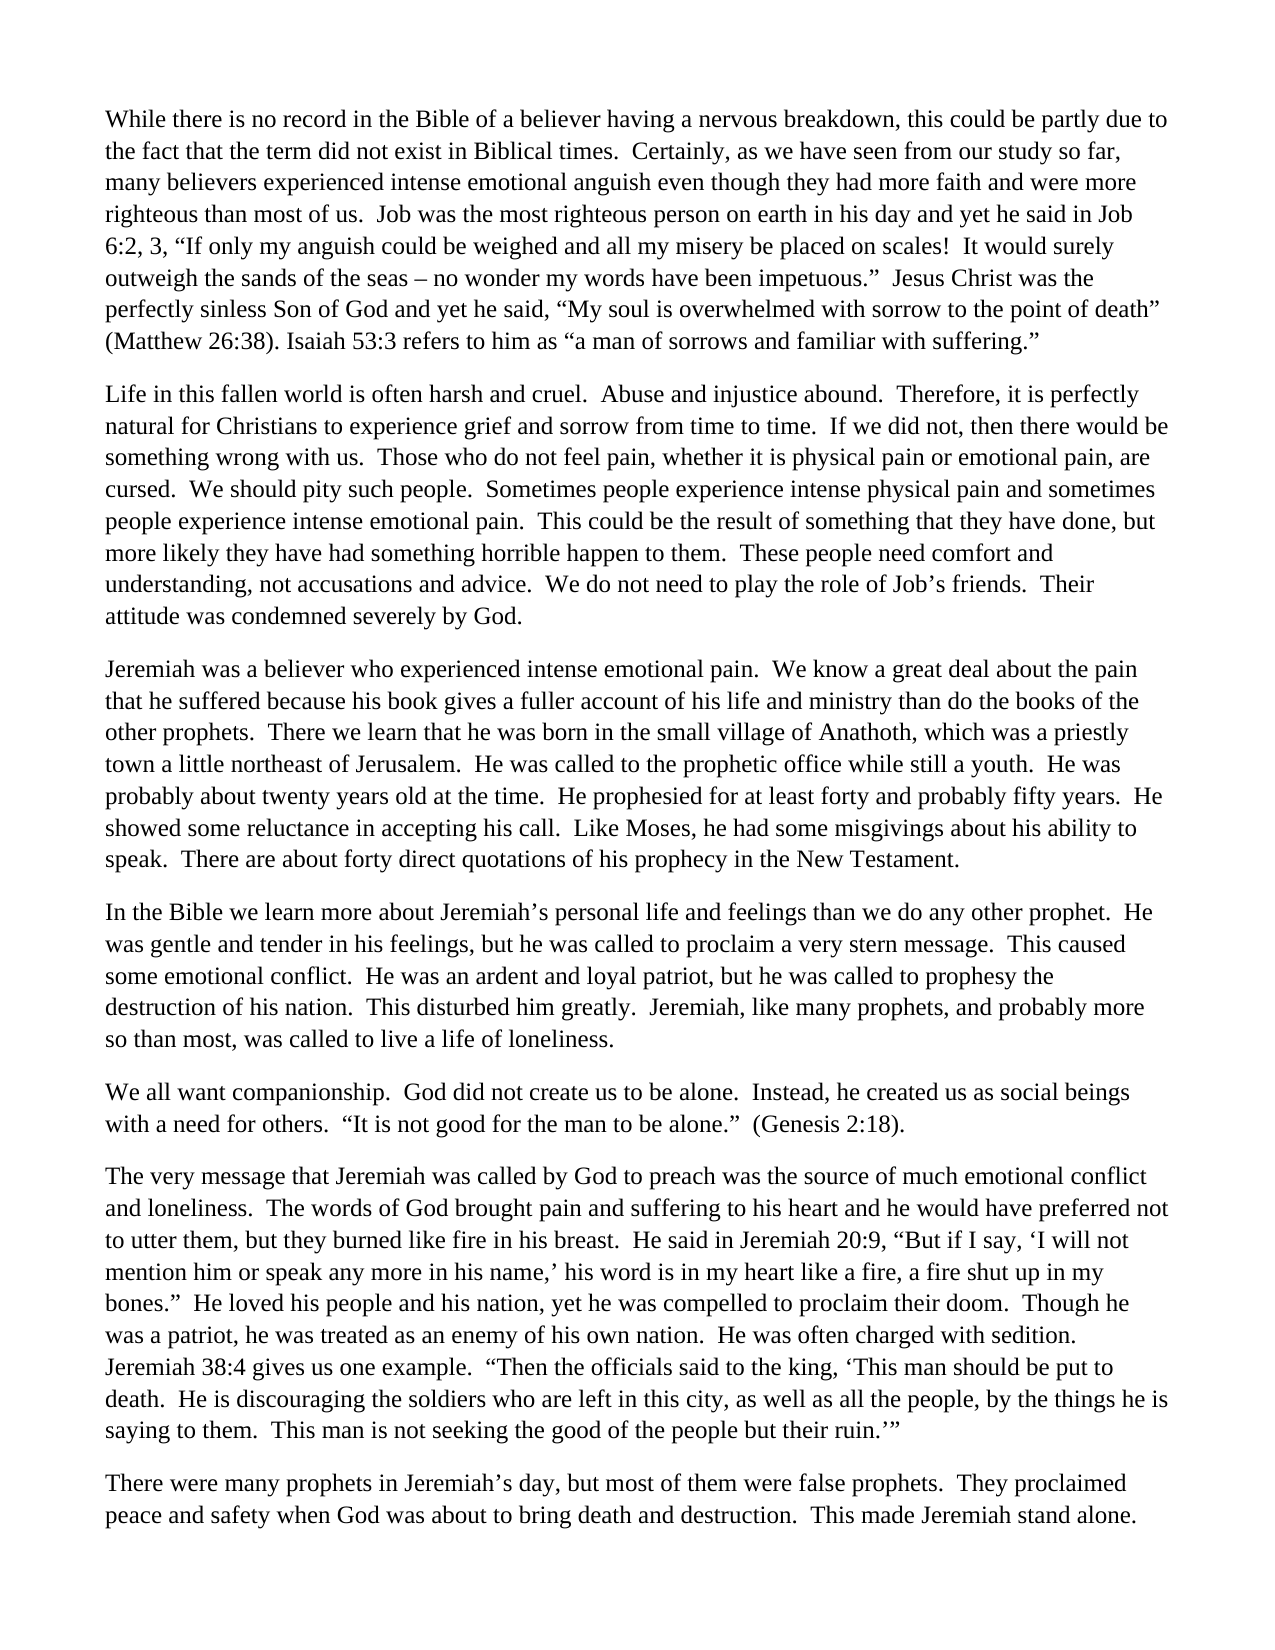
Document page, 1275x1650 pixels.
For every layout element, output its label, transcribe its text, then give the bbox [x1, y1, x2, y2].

text We all want companionship. God did not create us to be alone. Instead, he created us as social beings with a need for others. “It is not good for the man to be alone.” (Genesis 2:18). [105, 1078, 1170, 1137]
text There were many prophets in Jeremiah’s day, but most of them were false prophets. They proclaimed peace and safety when God was about to bring death and destruction. This made Jeremiah stand alone. [105, 1469, 1170, 1528]
text While there is no record in the Bible of a believer having a nervous breakdown, this could be partly due to the fact that the term did not exist in Biblical times. Certainly, as we have seen from our study so far, many believers experienced intense emotional anguish even though they had more faith and were more righteous than most of us. Job was the most righteous person on earth in his day and yet he said in Job 6:2, 3, “If only my anguish could be weighed and all my misery be placed on scales! It would surely outweigh the sands of the seas – no wonder my words have been impetuous.” Jesus Christ was the perfectly sinless Son of God and yet he said, “My soul is overwhelmed with sorrow to the point of death” (Matthew 26:38). Isaiah 53:3 refers to him as “a man of sorrows and familiar with suffering.” [105, 105, 1170, 355]
text The very message that Jeremiah was called by God to preach was the source of much emotional conflict and loneliness. The words of God brought pain and suffering to his heart and he would have preferred not to utter them, but they burned like fire in his breast. He said in Jeremiah 20:9, “But if I say, ‘I will not mention him or speak any more in his name,’ his word is in my heart like a fire, a fire shut up in my bones.” He loved his people and his nation, yet he was compelled to proclaim their doom. Though he was a patriot, he was treated as an enemy of his own nation. He was often charged with sedition. Jeremiah 38:4 gives us one example. “Then the officials said to the king, ‘This man should be put to death. He is discouraging the soldiers who are left in this city, as well as all the people, by the things he is saying to them. This man is not seeking the good of the people but their ruin.’” [105, 1162, 1170, 1444]
text In the Bible we learn more about Jeremiah’s personal life and feelings than we do any other prophet. He was gentle and tender in his feelings, but he was called to proclaim a very stern message. This caused some emotional conflict. He was an ardent and loyal patriot, but he was called to prophesy the destruction of his nation. This disturbed him greatly. Jeremiah, like many prophets, and probably more so than most, was called to live a life of loneliness. [105, 898, 1170, 1053]
text Jeremiah was a believer who experienced intense emotional pain. We know a great deal about the pain that he suffered because his book gives a fuller account of his life and ministry than do the books of the other prophets. There we learn that he was born in the small village of Anathoth, which was a priestly town a little northeast of Jerusalem. He was called to the prophetic office while still a youth. He was probably about twenty years old at the time. He prophesied for at least forty and probably fifty years. He showed some reluctance in accepting his call. Like Moses, he had some misgivings about his ability to speak. There are about forty direct quotations of his prophecy in the New Testament. [105, 655, 1170, 873]
text Life in this fallen world is often harsh and cruel. Abuse and injustice abound. Therefore, it is perfectly natural for Christians to experience grief and sorrow from time to time. If we did not, then there would be something wrong with us. Those who do not feel pain, whether it is physical pain or emotional pain, are cursed. We should pity such people. Sometimes people experience intense physical pain and sometimes people experience intense emotional pain. This could be the result of something that they have done, but more likely they have had something horrible happen to them. These people need comfort and understanding, not accusations and advice. We do not need to play the role of Job’s friends. Their attitude was condemned severely by God. [105, 380, 1170, 630]
